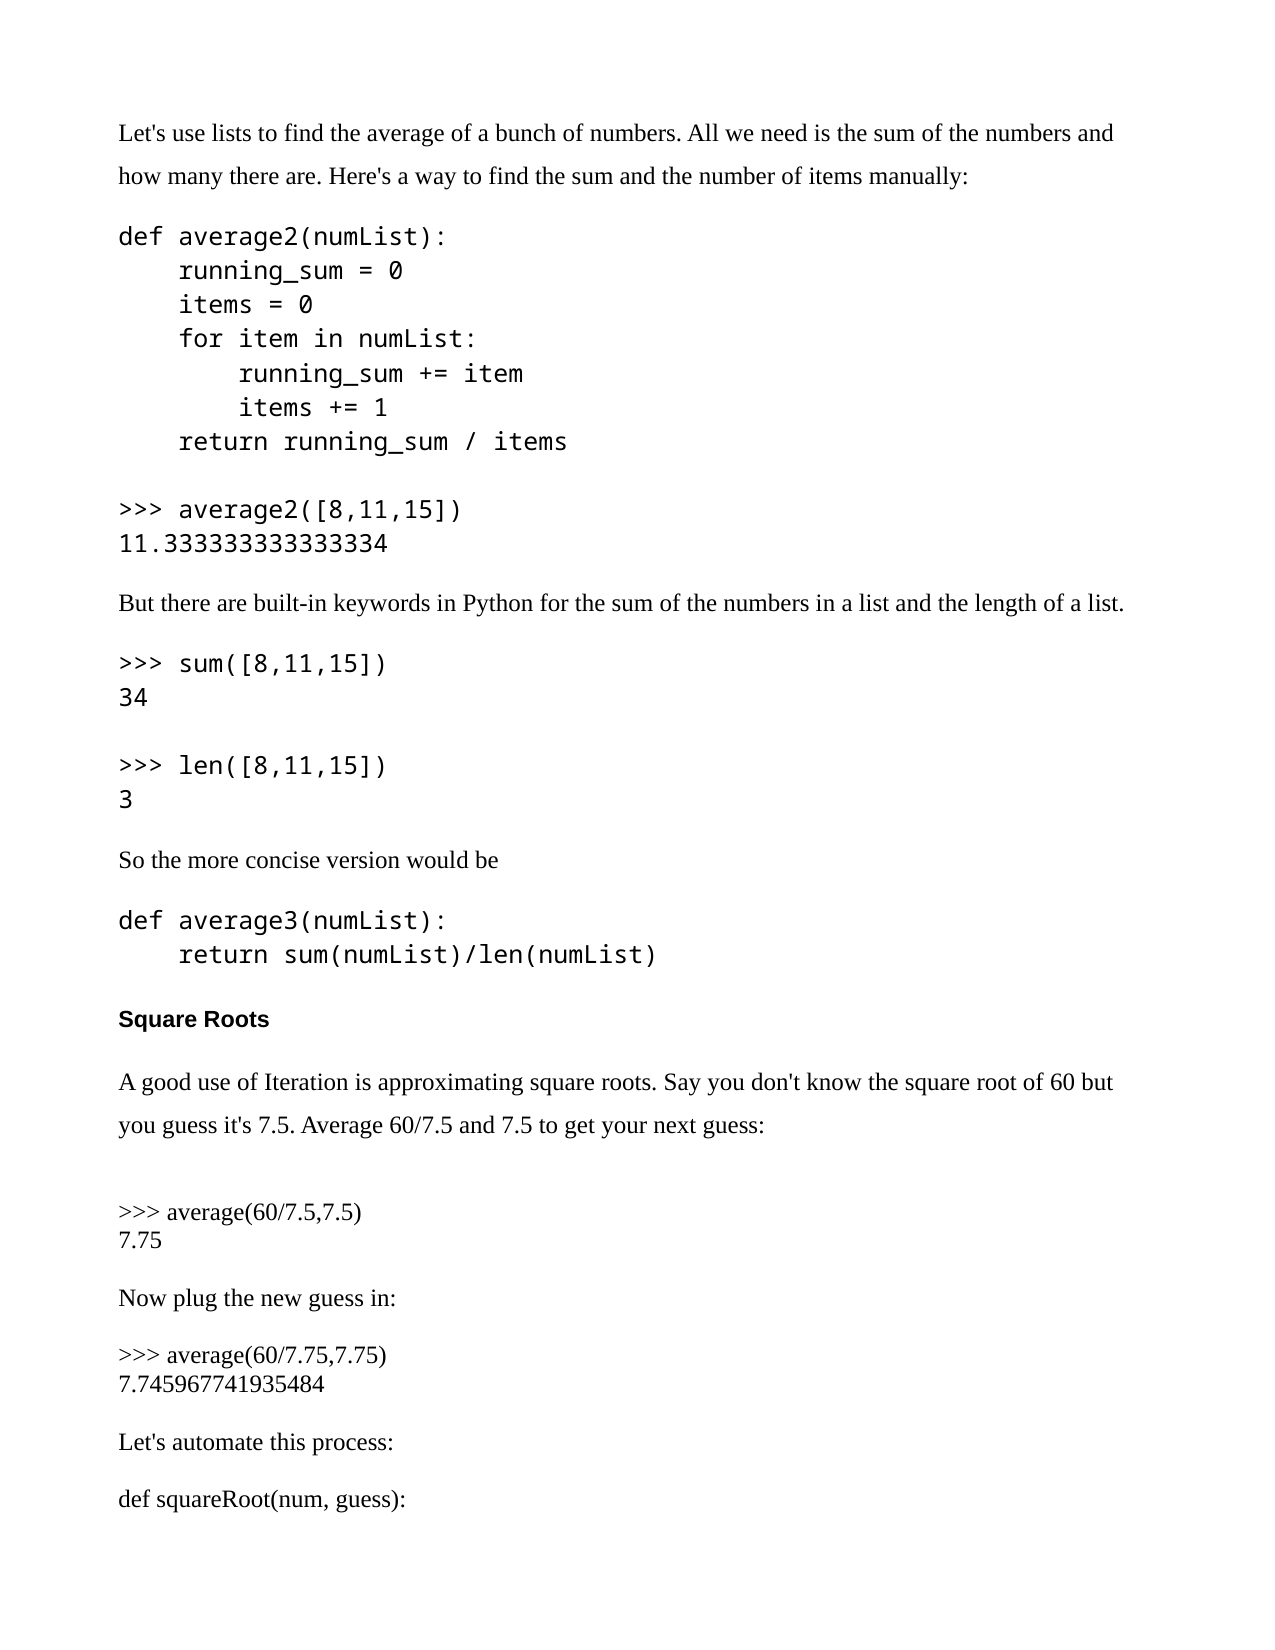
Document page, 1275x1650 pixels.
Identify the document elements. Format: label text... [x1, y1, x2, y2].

text 7.75 [118, 1226, 1157, 1254]
text >>> sum([8,11,15]) [118, 646, 1157, 680]
text >>> average(60/7.75,7.75) [118, 1341, 1157, 1369]
text def average3(numList): [118, 902, 1157, 936]
text Let's use lists to find the average of a bunch of numbers. All we need is the sum of the numbers and how many there are. Here's a way to find the sum and the number of items manually: [118, 118, 1157, 190]
text >>> average2([8,11,15]) [118, 491, 1157, 526]
text A good use of Iteration is approximating square roots. Say you don't know the square root of 60 but you guess it's 7.5. Average 60/7.5 and 7.5 to get your next guess: [118, 1067, 1157, 1139]
text 7.745967741935484 [118, 1369, 1157, 1398]
text running_sum += item [118, 355, 1157, 389]
text So the more concise version would be [118, 845, 1157, 874]
text return running_sum / items [118, 423, 1157, 457]
text return sum(numList)/len(numList) [118, 936, 1157, 971]
text >>> len([8,11,15]) [118, 748, 1157, 782]
text 11.333333333333334 [118, 526, 1157, 559]
text def average2(numList): [118, 219, 1157, 253]
text 3 [118, 782, 1157, 816]
text 34 [118, 680, 1157, 714]
text But there are built-in keywords in Python for the sum of the numbers in a list and the length of a list. [118, 588, 1157, 617]
text Let's automate this process: [118, 1427, 1157, 1456]
text for item in numList: [118, 321, 1157, 355]
text >>> average(60/7.5,7.5) [118, 1197, 1157, 1226]
text def squareRoot(num, guess): [118, 1484, 1157, 1513]
subtitle Square Roots [118, 1006, 1157, 1032]
text items += 1 [118, 389, 1157, 423]
text running_sum = 0 [118, 253, 1157, 287]
text items = 0 [118, 287, 1157, 321]
text Now plug the new guess in: [118, 1283, 1157, 1312]
